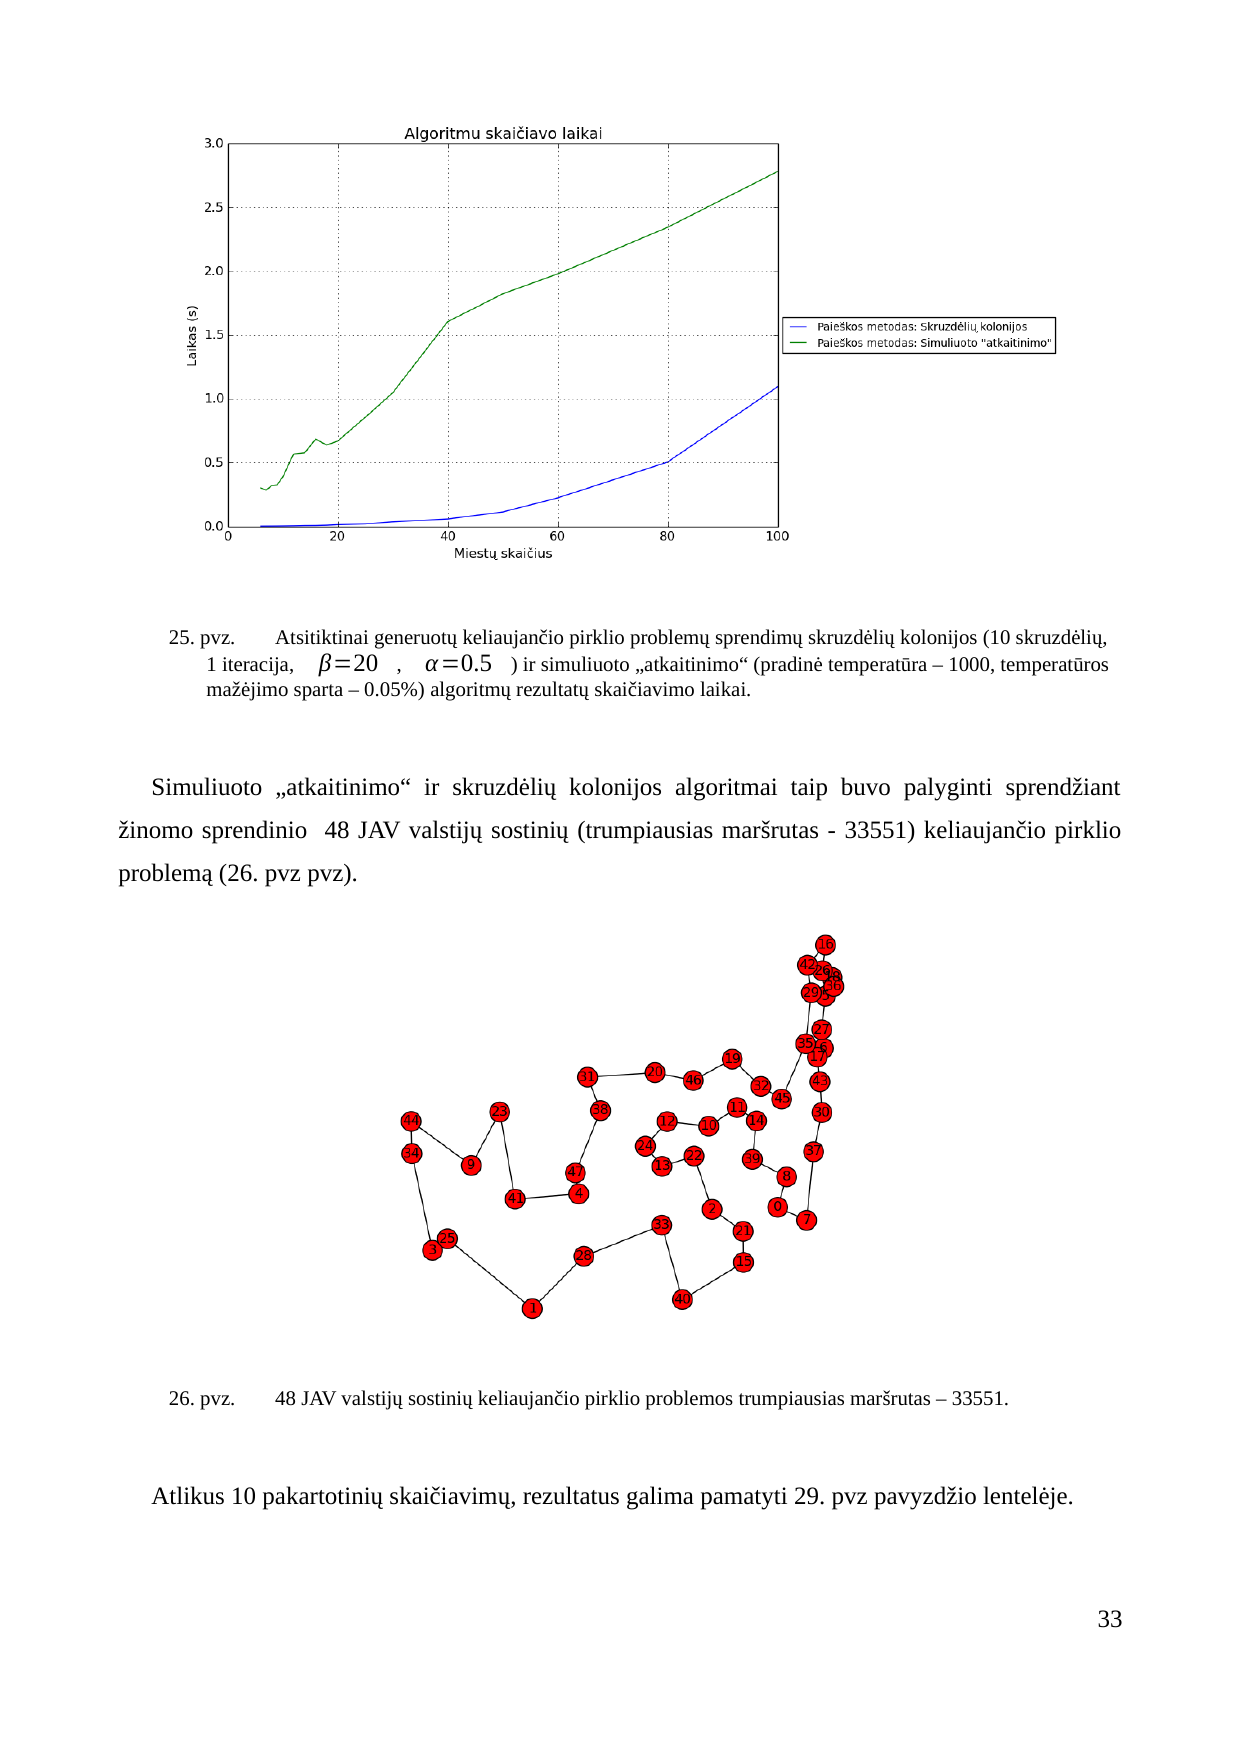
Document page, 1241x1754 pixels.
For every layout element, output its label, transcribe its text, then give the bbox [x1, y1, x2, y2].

text Simuliuoto „atkaitinimo“ ir skruzdėlių kolonijos algoritmai taip buvo palyginti sprendžiant žinomo sprendinio 48 JAV valstijų sostinių (trumpiausias maršrutas - 33551) keliaujančio pirklio problemą (26 pvz). [118, 772, 1122, 887]
table_header [119, 925, 1122, 1367]
picture [392, 931, 849, 1326]
picture [181, 123, 1060, 565]
text Atlikus 10 pakartotinių skaičiavimų, rezultatus galima pamatyti 29 pavyzdžio lentelėje. [118, 1481, 1122, 1509]
table_cell 48 JAV valstijų sostinių keliaujančio pirklio problemos trumpiausias maršrutas – 33551. [119, 1368, 1122, 1428]
table_cell Atsitiktinai generuotų keliaujančio pirklio problemų sprendimų skruzdėlių kolonijos (10 skruzdėlių, 1 iteracija, , ) ir simuliuoto „atkaitinimo“ (pradinė temperatūra – 1000, temperatūros mažėjimo sparta – 0.05%) algoritmų rezultatų skaičiavimo laikai. [119, 607, 1122, 719]
table_header [119, 118, 1122, 607]
